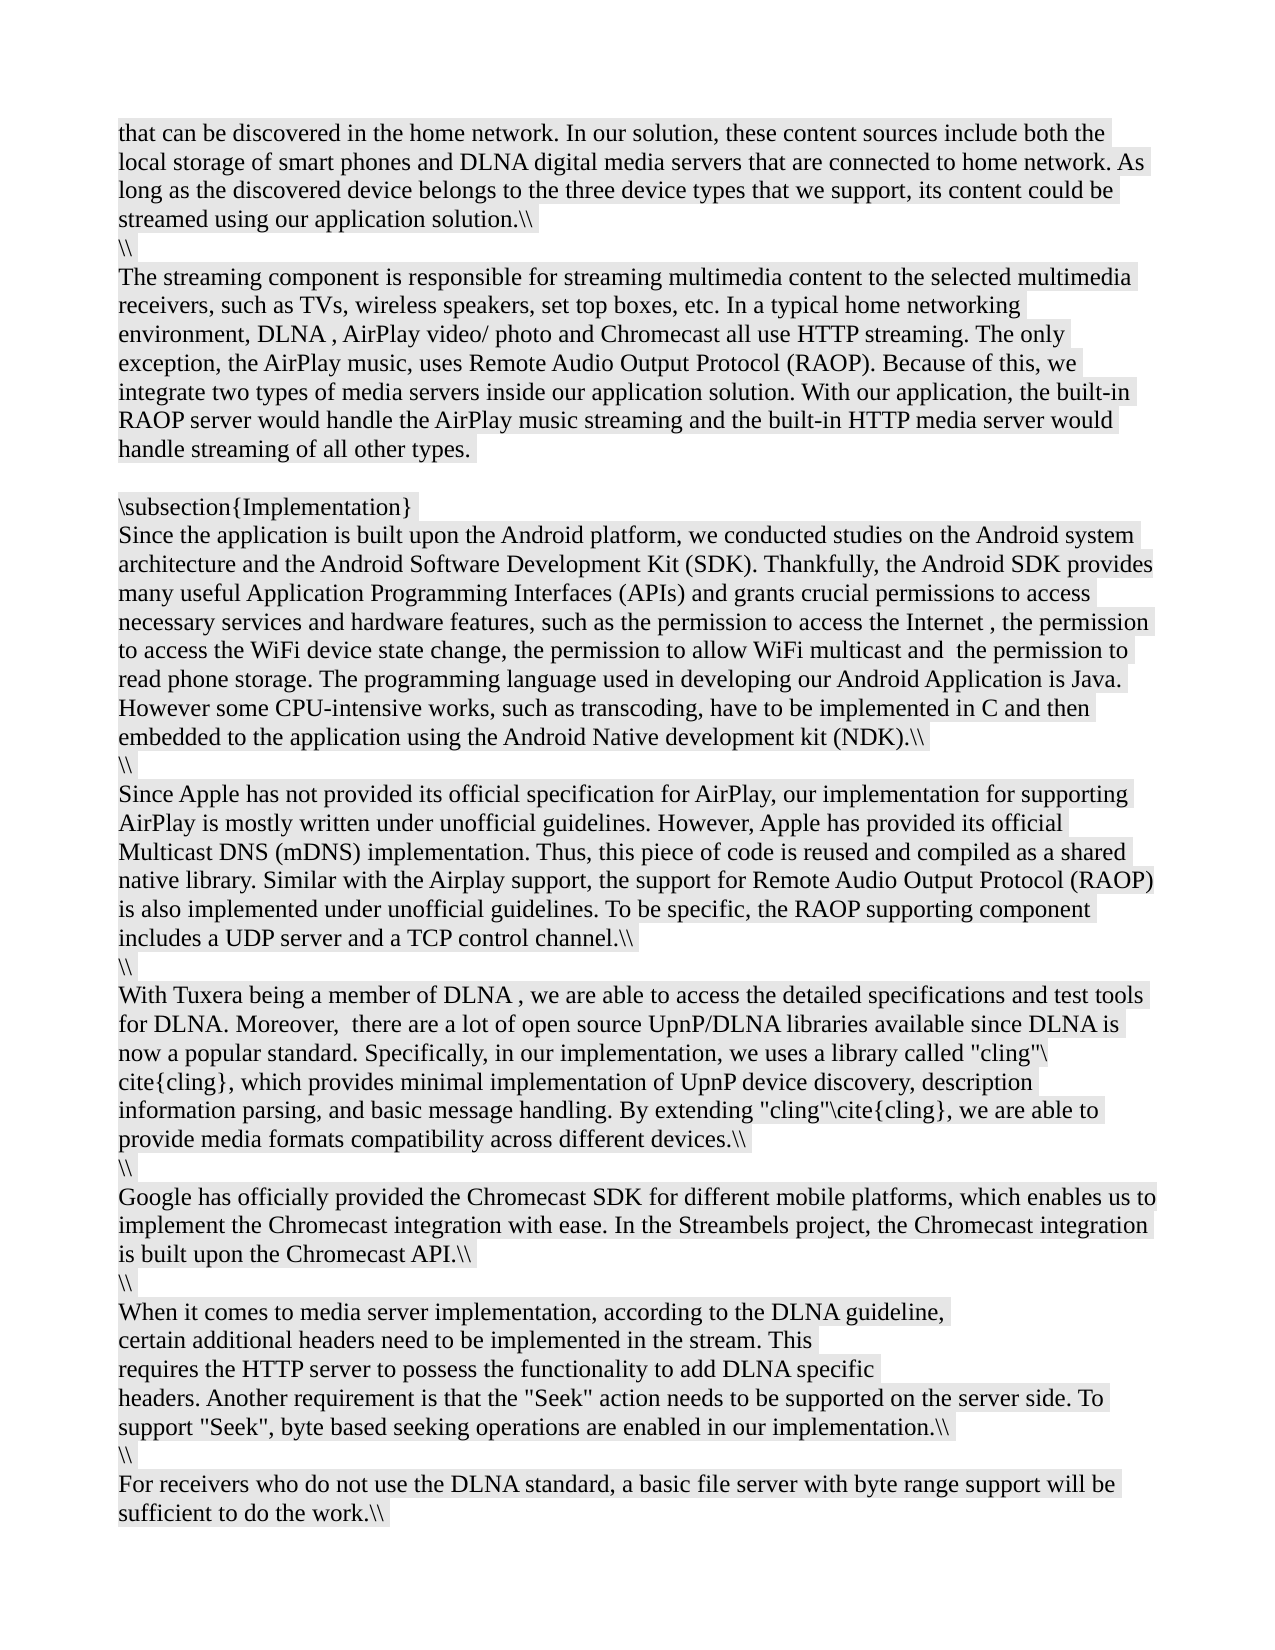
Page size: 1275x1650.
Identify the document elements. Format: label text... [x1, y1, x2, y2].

text Since Apple has not provided its official specification for AirPlay, our implementation for supporting AirPlay is mostly written under unofficial guidelines. However, Apple has provided its official Multicast DNS (mDNS) implementation. Thus, this piece of code is reused and compiled as a shared native library. Similar with the Airplay support, the support for Remote Audio Output Protocol (RAOP) is also implemented under unofficial guidelines. To be specific, the RAOP supporting component includes a UDP server and a TCP control channel.\\ [118, 779, 1157, 952]
text \\ [118, 952, 1157, 981]
text \\ [118, 751, 1157, 779]
text \\ [118, 1268, 1157, 1297]
text When it comes to media server implementation, according to the DLNA guideline, [118, 1297, 1157, 1326]
text Google has officially provided the Chromecast SDK for different mobile platforms, which enables us to implement the Chromecast integration with ease. In the Streambels project, the Chromecast integration is built upon the Chromecast API.\\ [118, 1182, 1157, 1268]
text \\ [118, 1441, 1157, 1469]
text that can be discovered in the home network. In our solution, these content sources include both the local storage of smart phones and DLNA digital media servers that are connected to home network. As long as the discovered device belongs to the three device types that we support, its content could be streamed using our application solution.\\ [118, 118, 1157, 233]
text \subsection{Implementation} [118, 492, 1157, 521]
text Since the application is built upon the Android platform, we conducted studies on the Android system architecture and the Android Software Development Kit (SDK). Thankfully, the Android SDK provides many useful Application Programming Interfaces (APIs) and grants crucial permissions to access necessary services and hardware features, such as the permission to access the Internet , the permission to access the WiFi device state change, the permission to allow WiFi multicast and the permission to read phone storage. The programming language used in developing our Android Application is Java. However some CPU-intensive works, such as transcoding, have to be implemented in C and then embedded to the application using the Android Native development kit (NDK).\\ [118, 521, 1157, 751]
text With Tuxera being a member of DLNA , we are able to access the detailed specifications and test tools for DLNA. Moreover, there are a lot of open source UpnP/DLNA libraries available since DLNA is now a popular standard. Specifically, in our implementation, we uses a library called "cling"\cite{cling}, which provides minimal implementation of UpnP device discovery, description information parsing, and basic message handling. By extending "cling"\cite{cling}, we are able to provide media formats compatibility across different devices.\\ [118, 981, 1157, 1153]
text \\ [118, 1153, 1157, 1182]
text certain additional headers need to be implemented in the stream. This [118, 1326, 1157, 1354]
text \\ [118, 233, 1157, 262]
text The streaming component is responsible for streaming multimedia content to the selected multimedia receivers, such as TVs, wireless speakers, set top boxes, etc. In a typical home networking environment, DLNA , AirPlay video/ photo and Chromecast all use HTTP streaming. The only exception, the AirPlay music, uses Remote Audio Output Protocol (RAOP). Because of this, we integrate two types of media servers inside our application solution. With our application, the built-in RAOP server would handle the AirPlay music streaming and the built-in HTTP media server would handle streaming of all other types. [118, 262, 1157, 463]
text requires the HTTP server to possess the functionality to add DLNA specific [118, 1354, 1157, 1383]
text headers. Another requirement is that the "Seek" action needs to be supported on the server side. To support "Seek", byte based seeking operations are enabled in our implementation.\\ [118, 1383, 1157, 1441]
text For receivers who do not use the DLNA standard, a basic file server with byte range support will be sufficient to do the work.\\ [118, 1469, 1157, 1527]
